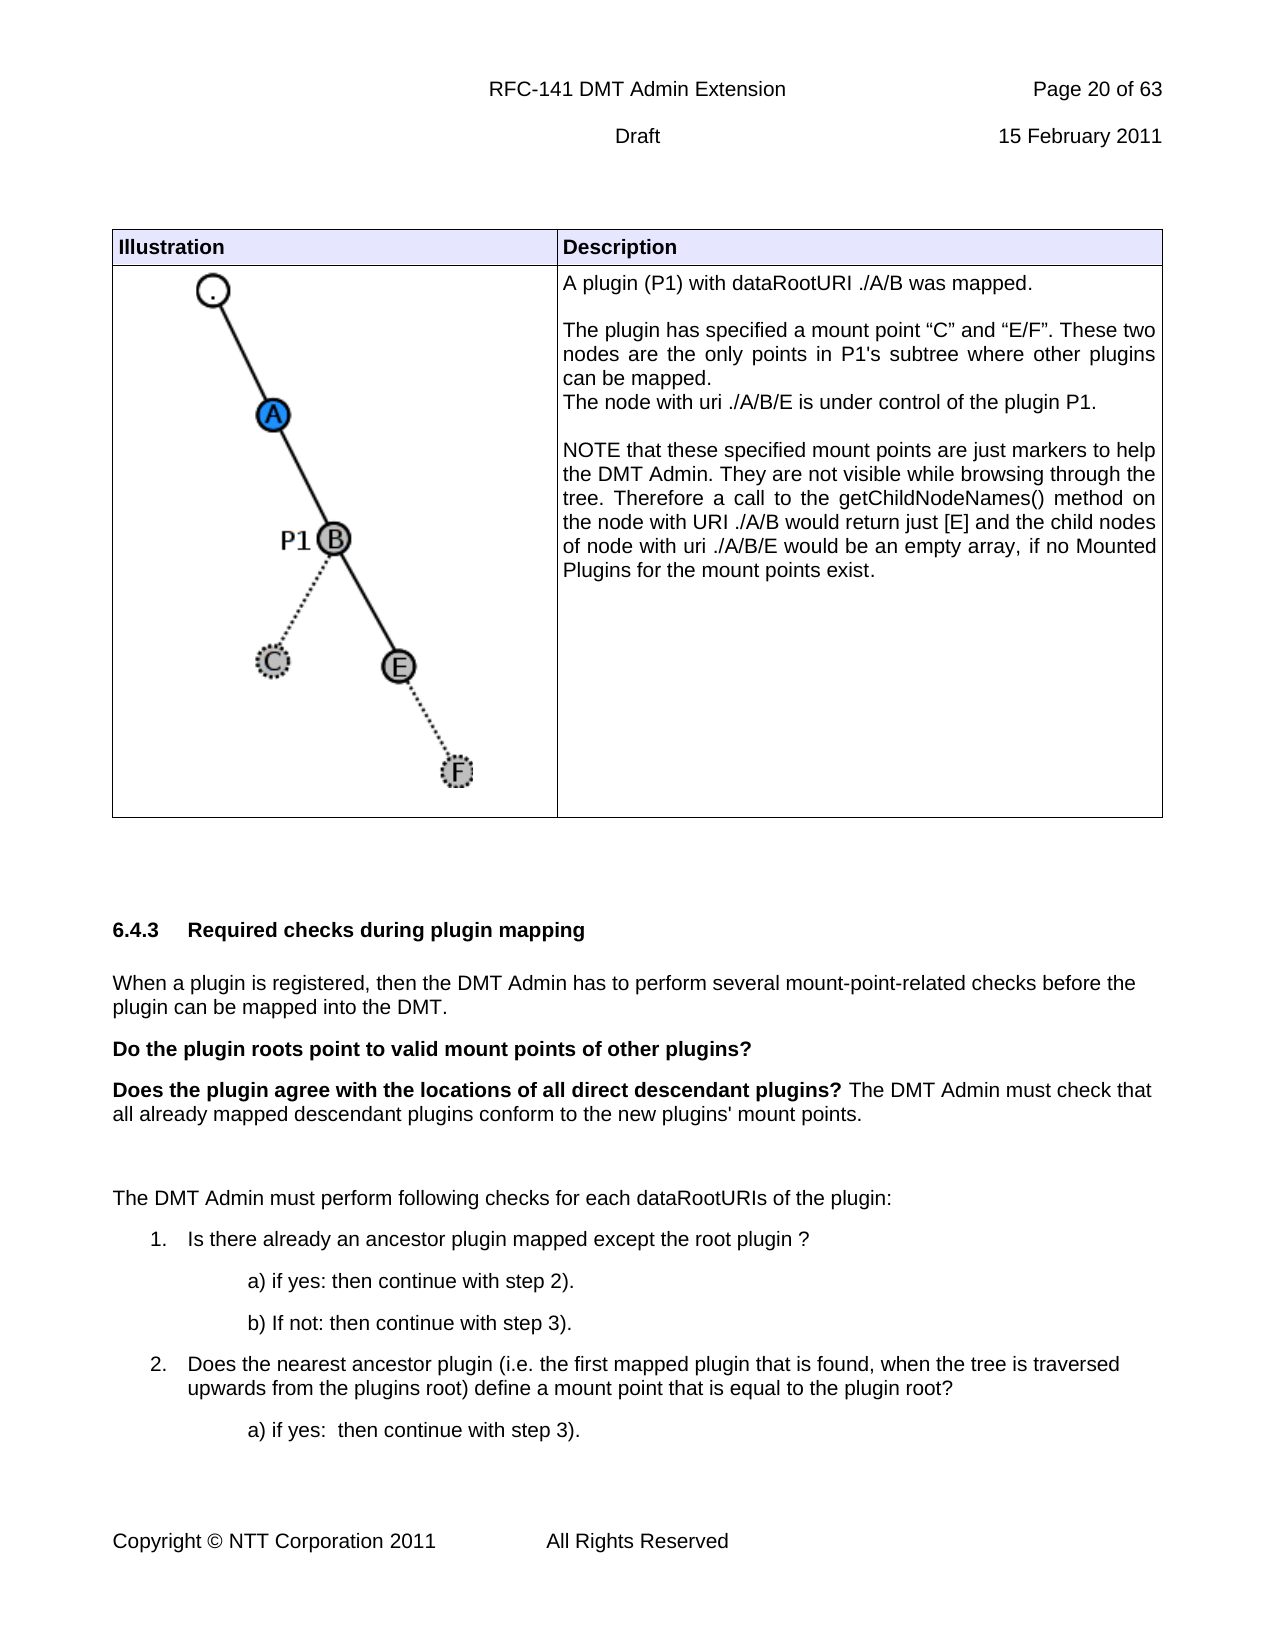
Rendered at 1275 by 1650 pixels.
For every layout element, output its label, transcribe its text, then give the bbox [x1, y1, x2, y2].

text a) if yes: then continue with step 3). [247, 1418, 1162, 1442]
table_header Illustration [113, 230, 557, 264]
text Does the plugin agree with the locations of all direct descendant plugins? The DMT Admin must check that all already mapped descendant plugins conform to the new plugins' mount points. [112, 1078, 1162, 1126]
text a) if yes: then continue with step 2). [247, 1269, 1162, 1293]
table_cell [113, 266, 557, 817]
list The DMT Admin must perform following checks for each dataRootURIs of the plugin: [110, 1185, 1162, 1209]
table_cell A plugin (P1) with dataRootURI ./A/B was mapped. The plugin has specified a mount point “C” and “E/F”. These two nodes are the only points in P1's subtree where other plugins can be mapped. The node with uri ./A/B/E is under control of the plugin P1. NOTE that these specified mount points are just markers to help the DMT Admin. They are not visible while browsing through the tree. Therefore a call to the getChildNodeNames() method on the node with URI ./A/B would return just [E] and the child nodes of node with uri ./A/B/E would be an empty array, if no Mounted Plugins for the mount points exist. [558, 266, 1162, 817]
text When a plugin is registered, then the DMT Admin has to perform several mount-point-related checks before the plugin can be mapped into the DMT. [112, 971, 1162, 1019]
picture [196, 270, 473, 788]
list Do the plugin roots point to valid mount points of other plugins? [110, 1036, 1162, 1060]
list Does the nearest ancestor plugin (i.e. the first mapped plugin that is found, when the tree is traversed upwards from the plugins root) define a mount point that is equal to the plugin root? [150, 1352, 1162, 1400]
text b) If not: then continue with step 3). [247, 1310, 1162, 1334]
list Is there already an ancestor plugin mapped except the root plugin ? [150, 1227, 1162, 1251]
subtitle Required checks during plugin mapping [112, 917, 1162, 941]
table_header Description [558, 230, 1162, 264]
